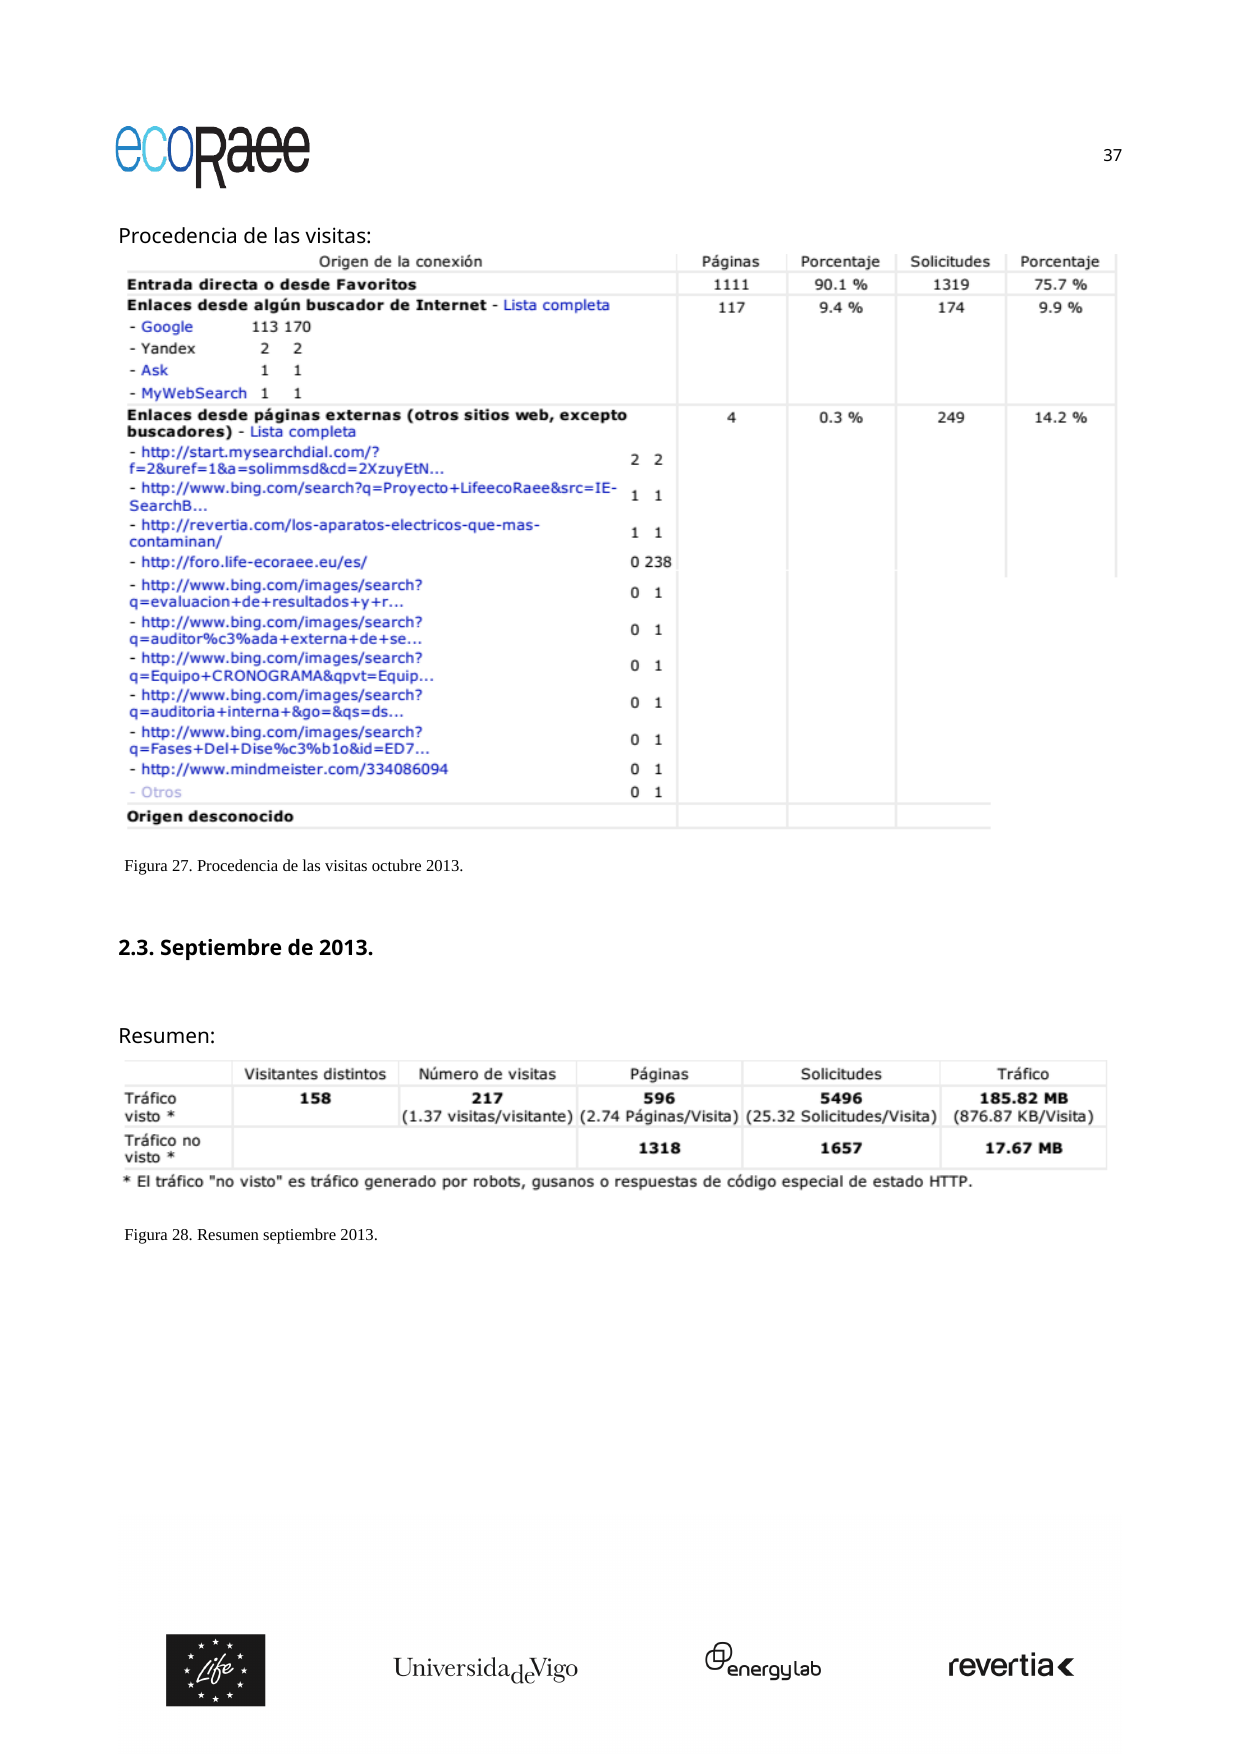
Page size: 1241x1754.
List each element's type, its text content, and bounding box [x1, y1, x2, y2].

text Resumen: [118, 1021, 1122, 1049]
picture [114, 124, 311, 190]
text Procedencia de las visitas: [118, 221, 1122, 250]
picture [121, 254, 1120, 837]
text 2.3. Septiembre de 2013. [118, 933, 1122, 962]
picture [118, 1514, 1123, 1754]
picture [121, 1060, 1120, 1206]
text Figura 27. Procedencia de las visitas octubre 2013. [124, 856, 1122, 875]
text Figura 28. Resumen septiembre 2013. [124, 1225, 1122, 1244]
